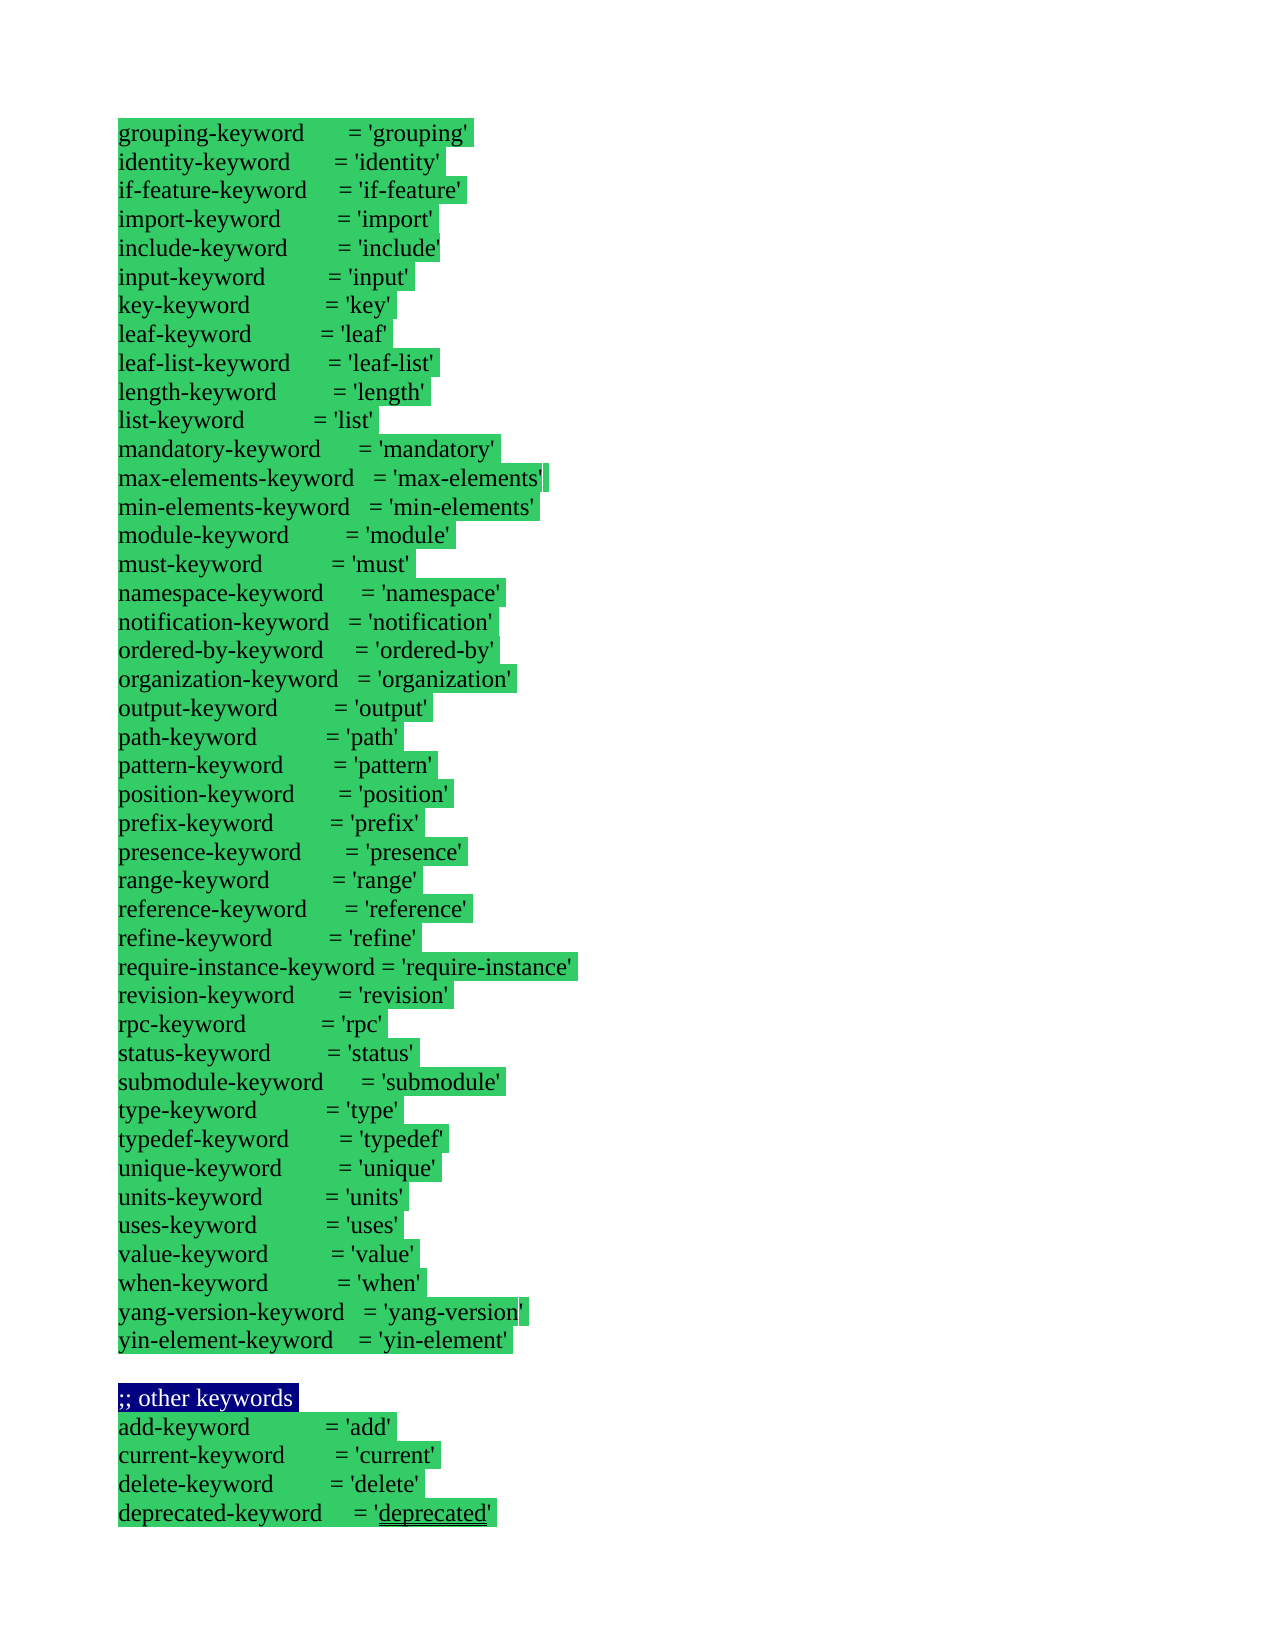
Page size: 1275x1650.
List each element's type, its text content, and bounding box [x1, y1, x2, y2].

text prefix-keyword = 'prefix' [118, 808, 1157, 837]
text module-keyword = 'module' [118, 521, 1157, 549]
text submodule-keyword = 'submodule' [118, 1067, 1157, 1096]
text deprecated-keyword = 'deprecated' [118, 1498, 1157, 1527]
text yang-version-keyword = 'yang-version' [118, 1297, 1157, 1326]
text must-keyword = 'must' [118, 549, 1157, 578]
text list-keyword = 'list' [118, 406, 1157, 434]
text leaf-list-keyword = 'leaf-list' [118, 348, 1157, 377]
text require-instance-keyword = 'require-instance' [118, 952, 1157, 981]
text organization-keyword = 'organization' [118, 664, 1157, 693]
text ordered-by-keyword = 'ordered-by' [118, 636, 1157, 664]
text current-keyword = 'current' [118, 1441, 1157, 1469]
text uses-keyword = 'uses' [118, 1211, 1157, 1239]
text max-elements-keyword = 'max-elements' [118, 463, 1157, 492]
text range-keyword = 'range' [118, 866, 1157, 894]
text presence-keyword = 'presence' [118, 837, 1157, 866]
text type-keyword = 'type' [118, 1096, 1157, 1124]
text ;; other keywords [118, 1383, 1157, 1412]
text identity-keyword = 'identity' [118, 147, 1157, 176]
text include-keyword = 'include' [118, 233, 1157, 262]
text yin-element-keyword = 'yin-element' [118, 1326, 1157, 1354]
text path-keyword = 'path' [118, 722, 1157, 751]
text when-keyword = 'when' [118, 1268, 1157, 1297]
text add-keyword = 'add' [118, 1412, 1157, 1441]
text reference-keyword = 'reference' [118, 894, 1157, 923]
text refine-keyword = 'refine' [118, 923, 1157, 952]
text typedef-keyword = 'typedef' [118, 1124, 1157, 1153]
text length-keyword = 'length' [118, 377, 1157, 406]
text notification-keyword = 'notification' [118, 607, 1157, 636]
text delete-keyword = 'delete' [118, 1469, 1157, 1498]
text status-keyword = 'status' [118, 1038, 1157, 1067]
text import-keyword = 'import' [118, 204, 1157, 233]
text leaf-keyword = 'leaf' [118, 319, 1157, 348]
text rpc-keyword = 'rpc' [118, 1009, 1157, 1038]
text position-keyword = 'position' [118, 779, 1157, 808]
text namespace-keyword = 'namespace' [118, 578, 1157, 607]
text pattern-keyword = 'pattern' [118, 751, 1157, 779]
text value-keyword = 'value' [118, 1239, 1157, 1268]
text min-elements-keyword = 'min-elements' [118, 492, 1157, 521]
text units-keyword = 'units' [118, 1182, 1157, 1211]
text mandatory-keyword = 'mandatory' [118, 434, 1157, 463]
text revision-keyword = 'revision' [118, 981, 1157, 1009]
text output-keyword = 'output' [118, 693, 1157, 722]
text unique-keyword = 'unique' [118, 1153, 1157, 1182]
text grouping-keyword = 'grouping' [118, 118, 1157, 147]
text input-keyword = 'input' [118, 262, 1157, 291]
text if-feature-keyword = 'if-feature' [118, 176, 1157, 204]
text key-keyword = 'key' [118, 291, 1157, 319]
